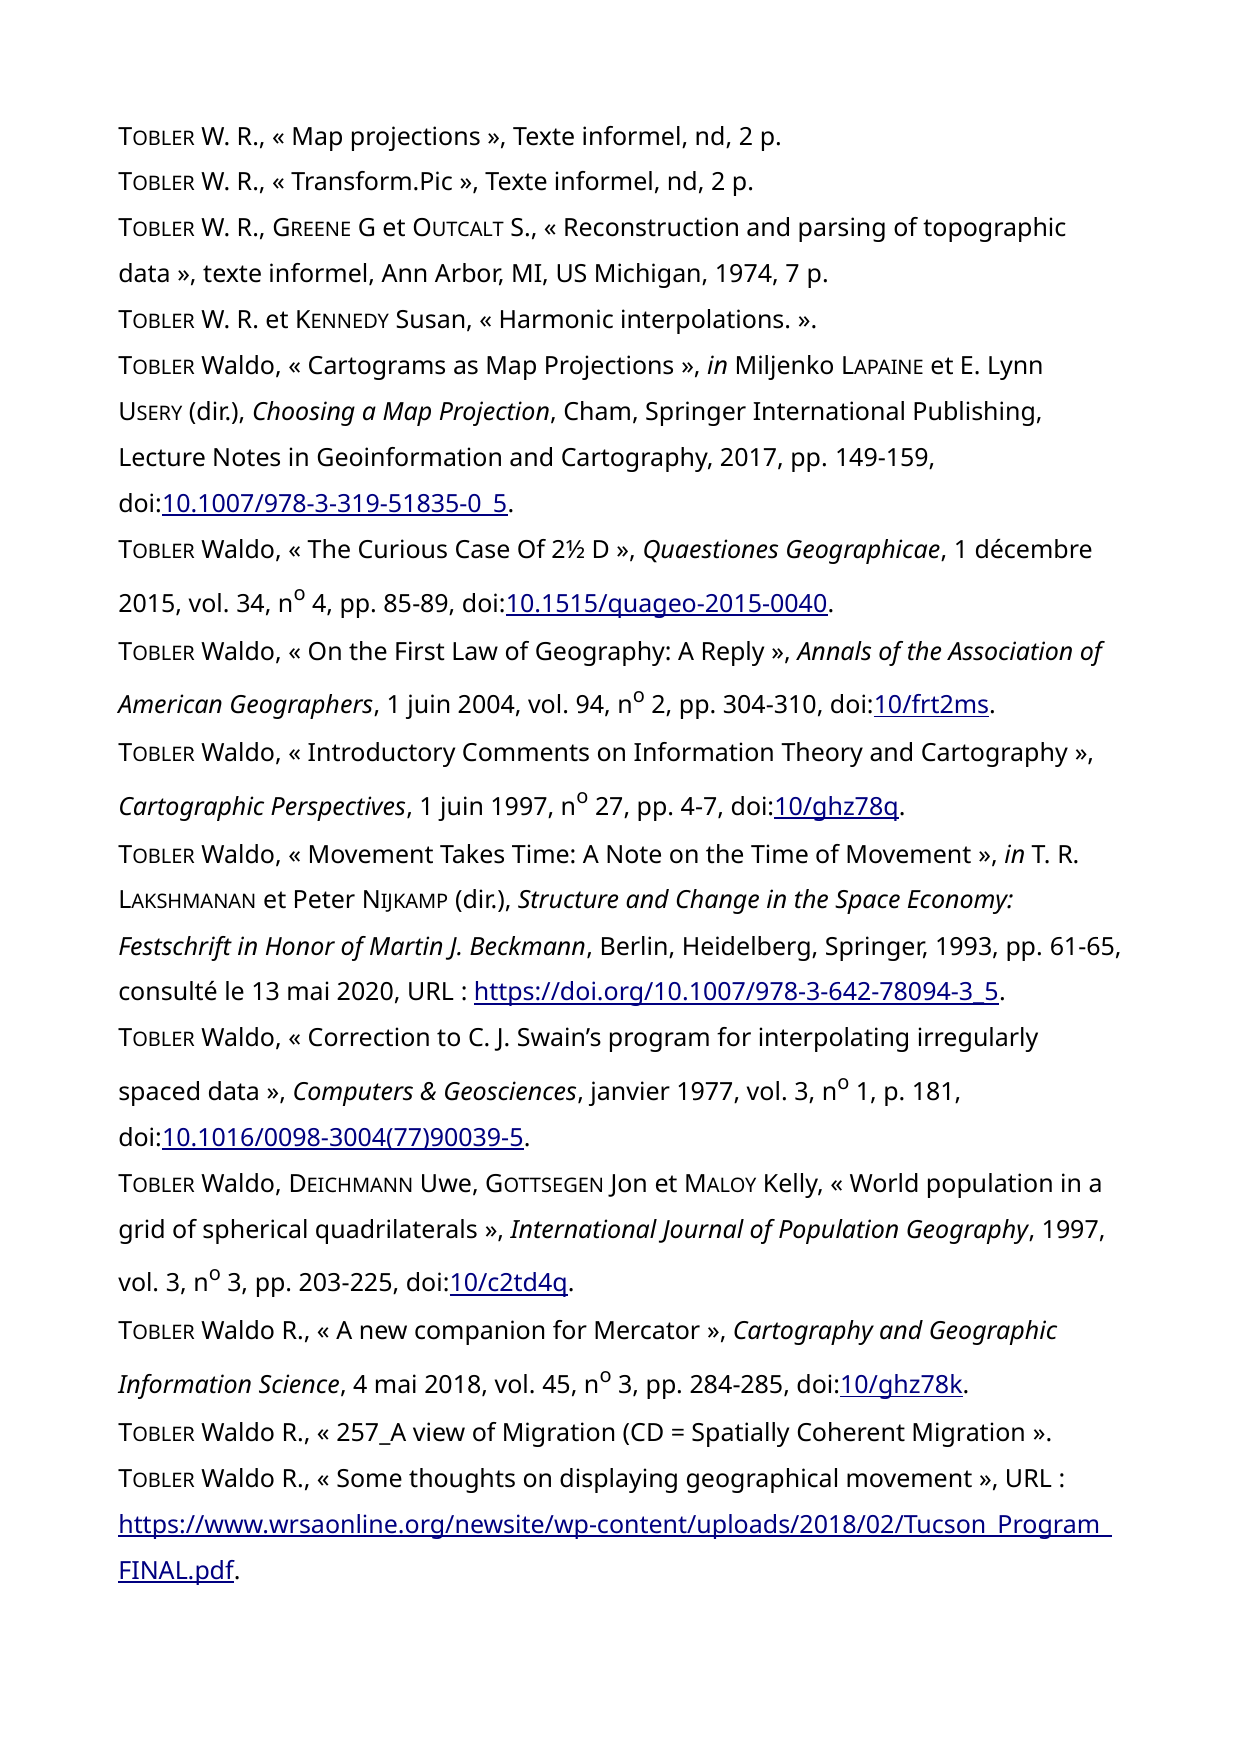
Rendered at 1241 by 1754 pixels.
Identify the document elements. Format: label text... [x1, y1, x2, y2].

text Tobler Waldo, « Movement Takes Time: A Note on the Time of Movement », in T. R. Lakshmanan et Peter Nijkamp (dir.), Structure and Change in the Space Economy: Festschrift in Honor of Martin J. Beckmann, Berlin, Heidelberg, Springer, 1993, pp. 61‑65, consulté le 13 mai 2020, URL : https://doi.org/10.1007/978-3-642-78094-3_5. [118, 836, 1122, 1008]
text Tobler Waldo, « Correction to C. J. Swain’s program for interpolating irregularly spaced data », Computers & Geosciences, janvier 1977, vol. 3, no 1, p. 181, doi:10.1016/0098-3004(77)90039-5. [118, 1020, 1122, 1154]
text Tobler Waldo, « The Curious Case Of 2½ D », Quaestiones Geographicae, 1 décembre 2015, vol. 34, no 4, pp. 85‑89, doi:10.1515/quageo-2015-0040. [118, 532, 1122, 619]
text Tobler W. R. et Kennedy Susan, « Harmonic interpolations. ». [118, 302, 1122, 336]
text Tobler W. R., « Map projections », Texte informel, nd, 2 p. [118, 118, 1122, 152]
text Tobler Waldo, Deichmann Uwe, Gottsegen Jon et Maloy Kelly, « World population in a grid of spherical quadrilaterals », International Journal of Population Geography, 1997, vol. 3, no 3, pp. 203‑225, doi:10/c2td4q. [118, 1166, 1122, 1299]
text Tobler Waldo R., « 257_A view of Migration (CD = Spatially Coherent Migration ». [118, 1414, 1122, 1449]
text Tobler Waldo, « On the First Law of Geography: A Reply », Annals of the Association of American Geographers, 1 juin 2004, vol. 94, no 2, pp. 304‑310, doi:10/frt2ms. [118, 633, 1122, 721]
text Tobler Waldo, « Introductory Comments on Information Theory and Cartography », Cartographic Perspectives, 1 juin 1997, no 27, pp. 4‑7, doi:10/ghz78q. [118, 735, 1122, 822]
text Tobler Waldo R., « A new companion for Mercator », Cartography and Geographic Information Science, 4 mai 2018, vol. 45, no 3, pp. 284‑285, doi:10/ghz78k. [118, 1313, 1122, 1401]
text Tobler W. R., Greene G et Outcalt S., « Reconstruction and parsing of topographic data », texte informel, Ann Arbor, MI, US Michigan, 1974, 7 p. [118, 210, 1122, 290]
text Tobler Waldo, « Cartograms as Map Projections », in Miljenko Lapaine et E. Lynn Usery (dir.), Choosing a Map Projection, Cham, Springer International Publishing, Lecture Notes in Geoinformation and Cartography, 2017, pp. 149‑159, doi:10.1007/978-3-319-51835-0_5. [118, 348, 1122, 520]
text Tobler Waldo R., « Some thoughts on displaying geographical movement », URL : https://www.wrsaonline.org/newsite/wp-content/uploads/2018/02/Tucson_Program_FINAL.pdf. [118, 1461, 1122, 1586]
text Tobler W. R., « Transform.Pic », Texte informel, nd, 2 p. [118, 164, 1122, 198]
